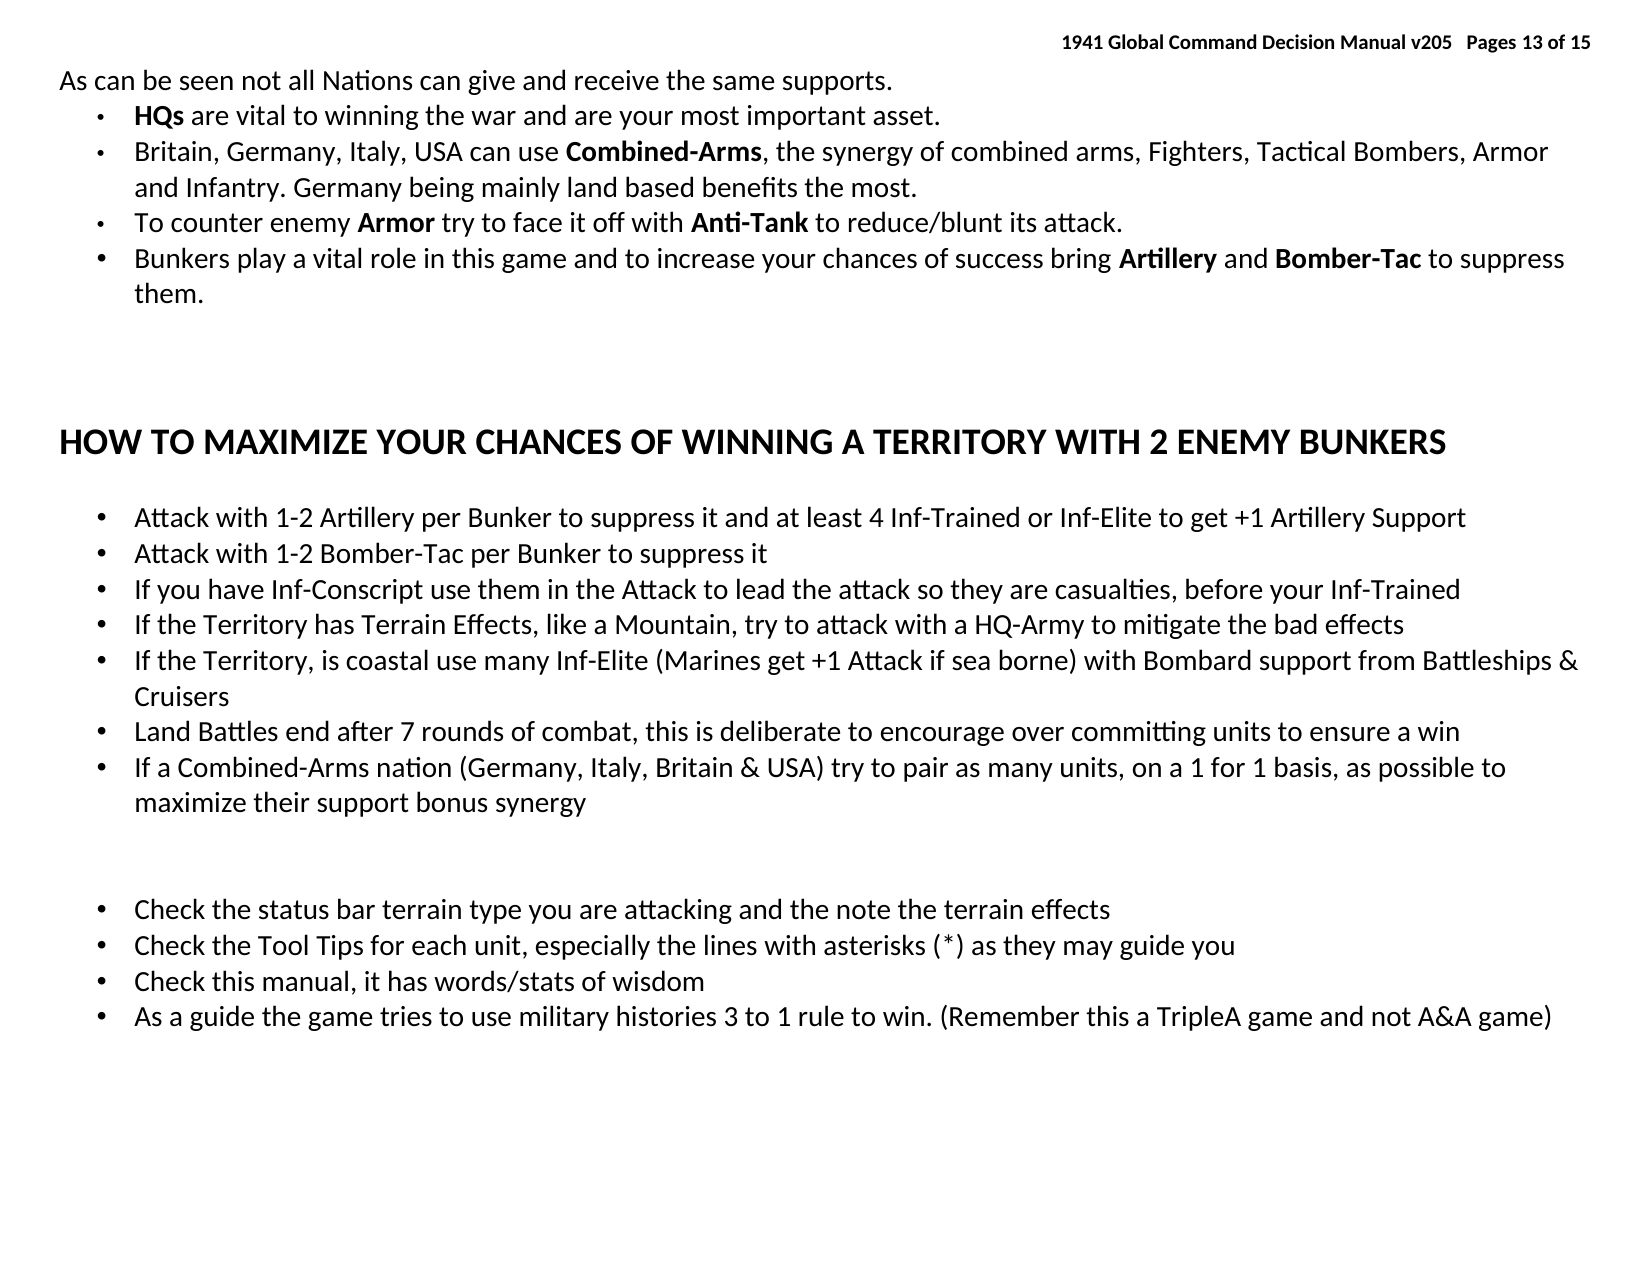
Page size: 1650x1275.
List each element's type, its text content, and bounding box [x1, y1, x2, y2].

list HOW TO MAXIMIZE YOUR CHANCES OF WINNING A TERRITORY WITH 2 ENEMY BUNKERS [59, 418, 1591, 464]
list Land Battles end after 7 rounds of combat, this is deliberate to encourage over committing units to ensure a win [97, 713, 1591, 749]
list HQs are vital to winning the war and are your most important asset. [97, 97, 1591, 133]
list Britain, Germany, Italy, USA can use Combined-Arms, the synergy of combined arms, Fighters, Tactical Bombers, Armor and Infantry. Germany being mainly land based benefits the most. [97, 133, 1591, 204]
list Check the Tool Tips for each unit, especially the lines with asterisks (*) as they may guide you [97, 927, 1591, 963]
list Check this manual, it has words/stats of wisdom [97, 963, 1591, 998]
list Attack with 1-2 Bomber-Tac per Bunker to suppress it [97, 535, 1591, 571]
list If a Combined-Arms nation (Germany, Italy, Britain & USA) try to pair as many units, on a 1 for 1 basis, as possible to maximize their support bonus synergy [97, 749, 1591, 820]
list As a guide the game tries to use military histories 3 to 1 rule to win. (Remember this a TripleA game and not A&A game) [97, 998, 1591, 1034]
text As can be seen not all Nations can give and receive the same supports. [59, 62, 1591, 97]
list If the Territory, is coastal use many Inf-Elite (Marines get +1 Attack if sea borne) with Bombard support from Battleships & Cruisers [97, 642, 1591, 713]
list Check the status bar terrain type you are attacking and the note the terrain effects [97, 891, 1591, 927]
list Bunkers play a vital role in this game and to increase your chances of success bring Artillery and Bomber-Tac to suppress them. [97, 240, 1591, 311]
list To counter enemy Armor try to face it off with Anti-Tank to reduce/blunt its attack. [97, 204, 1591, 240]
list If you have Inf-Conscript use them in the Attack to lead the attack so they are casualties, before your Inf-Trained [97, 571, 1591, 606]
list If the Territory has Terrain Effects, like a Mountain, try to attack with a HQ-Army to mitigate the bad effects [97, 606, 1591, 642]
list Attack with 1-2 Artillery per Bunker to suppress it and at least 4 Inf-Trained or Inf-Elite to get +1 Artillery Support [97, 499, 1591, 535]
